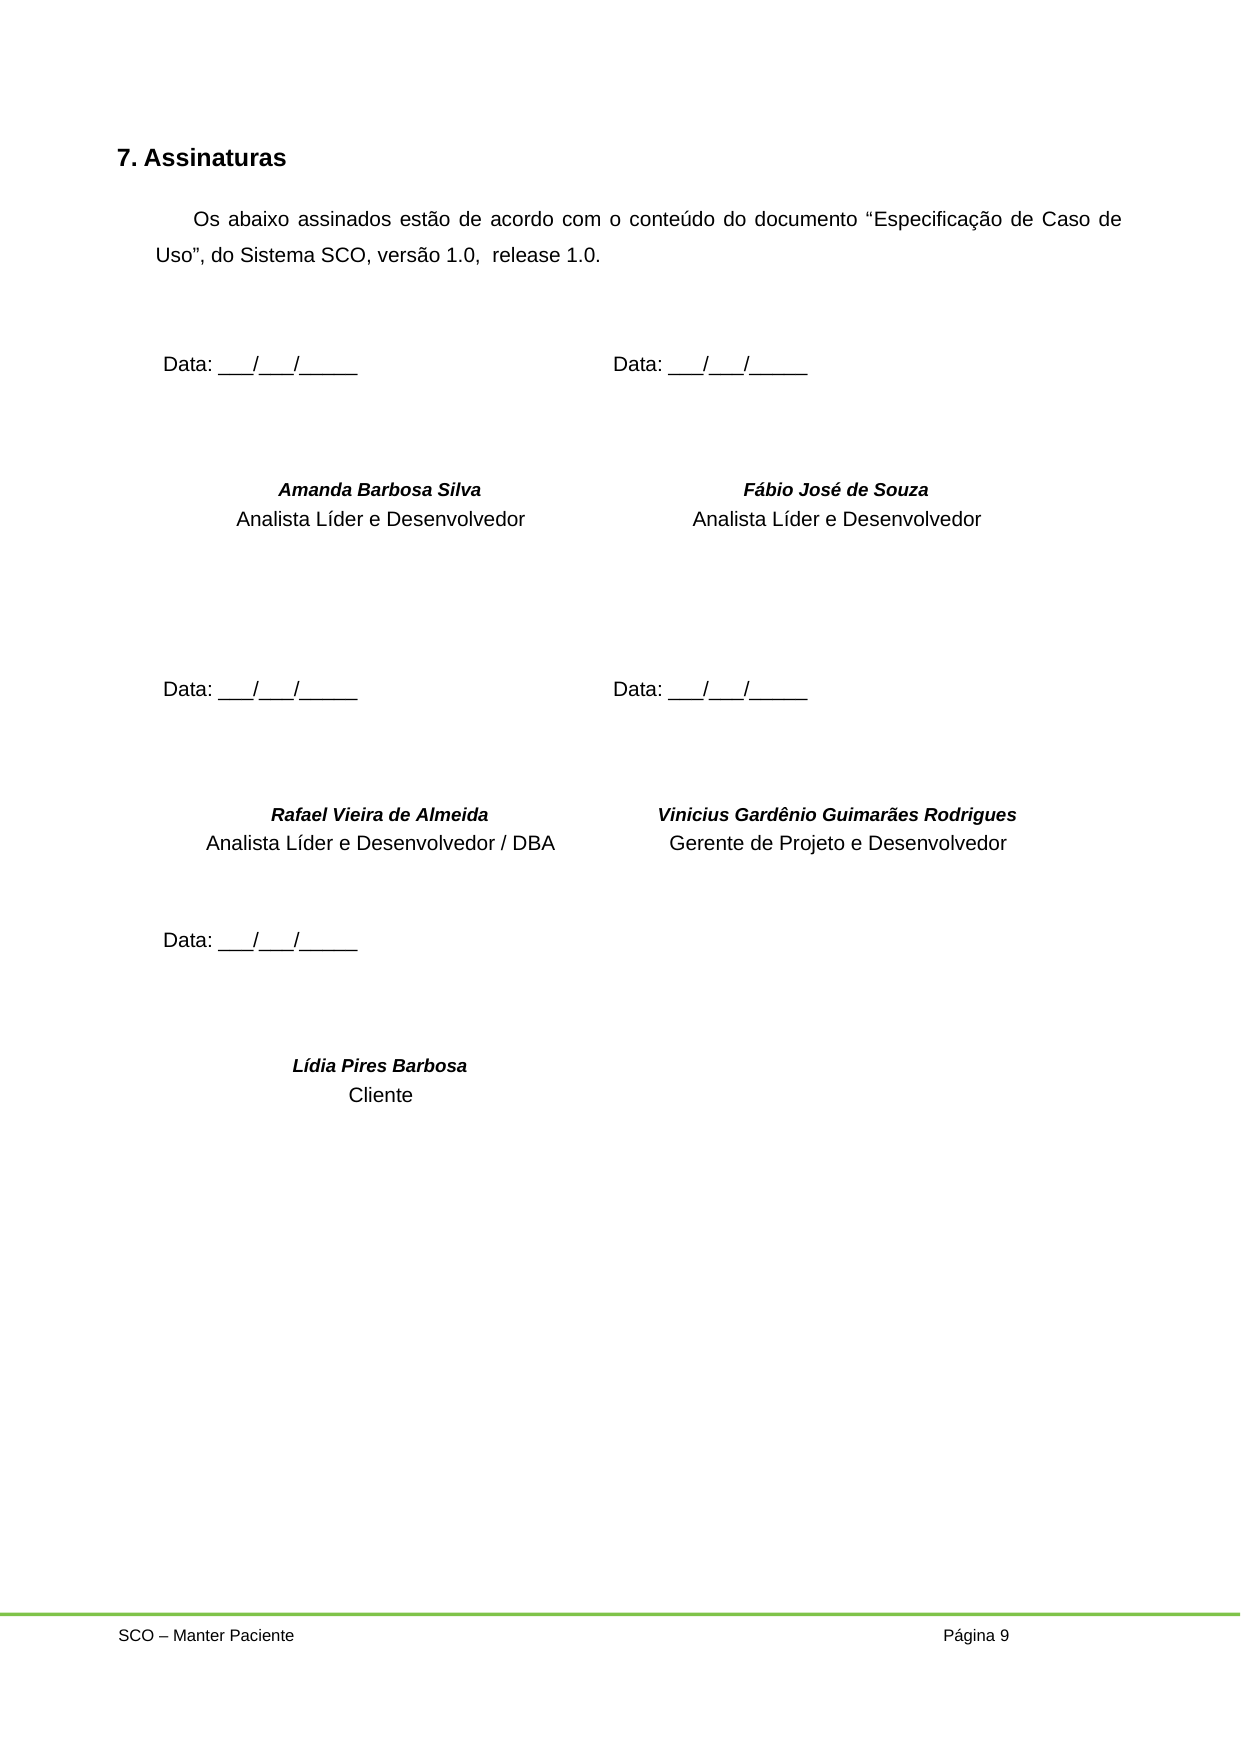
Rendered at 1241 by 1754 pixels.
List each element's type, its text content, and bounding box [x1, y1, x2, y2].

table_cell Fábio José de Souza Analista Líder e Desenvolvedor [606, 473, 1068, 567]
table_cell Vinicius Gardênio Guimarães Rodrigues Gerente de Projeto e Desenvolvedor [606, 797, 1070, 892]
table_cell Rafael Vieira de Almeida Analista Líder e Desenvolvedor / DBA [156, 797, 606, 892]
title Os abaixo assinados estão de acordo com o conteúdo do documento “Especificação de Caso de Uso”, do Sistema SCO, versão 1.0, release 1.0. [155, 207, 1122, 267]
table_cell Data: ___/___/_____ [156, 892, 606, 1049]
table_header Data: ___/___/_____ [156, 315, 606, 472]
table_header Data: ___/___/_____ [156, 640, 606, 797]
table_header Data: ___/___/_____ [606, 640, 1070, 797]
table_cell Amanda Barbosa Silva Analista Líder e Desenvolvedor [156, 473, 606, 567]
table_cell [606, 1049, 1070, 1143]
table_header Data: ___/___/_____ [606, 315, 1068, 472]
table_cell Lídia Pires Barbosa Cliente [156, 1049, 606, 1143]
table_cell [606, 892, 1070, 1049]
subtitle 7. Assinaturas [117, 143, 1122, 172]
